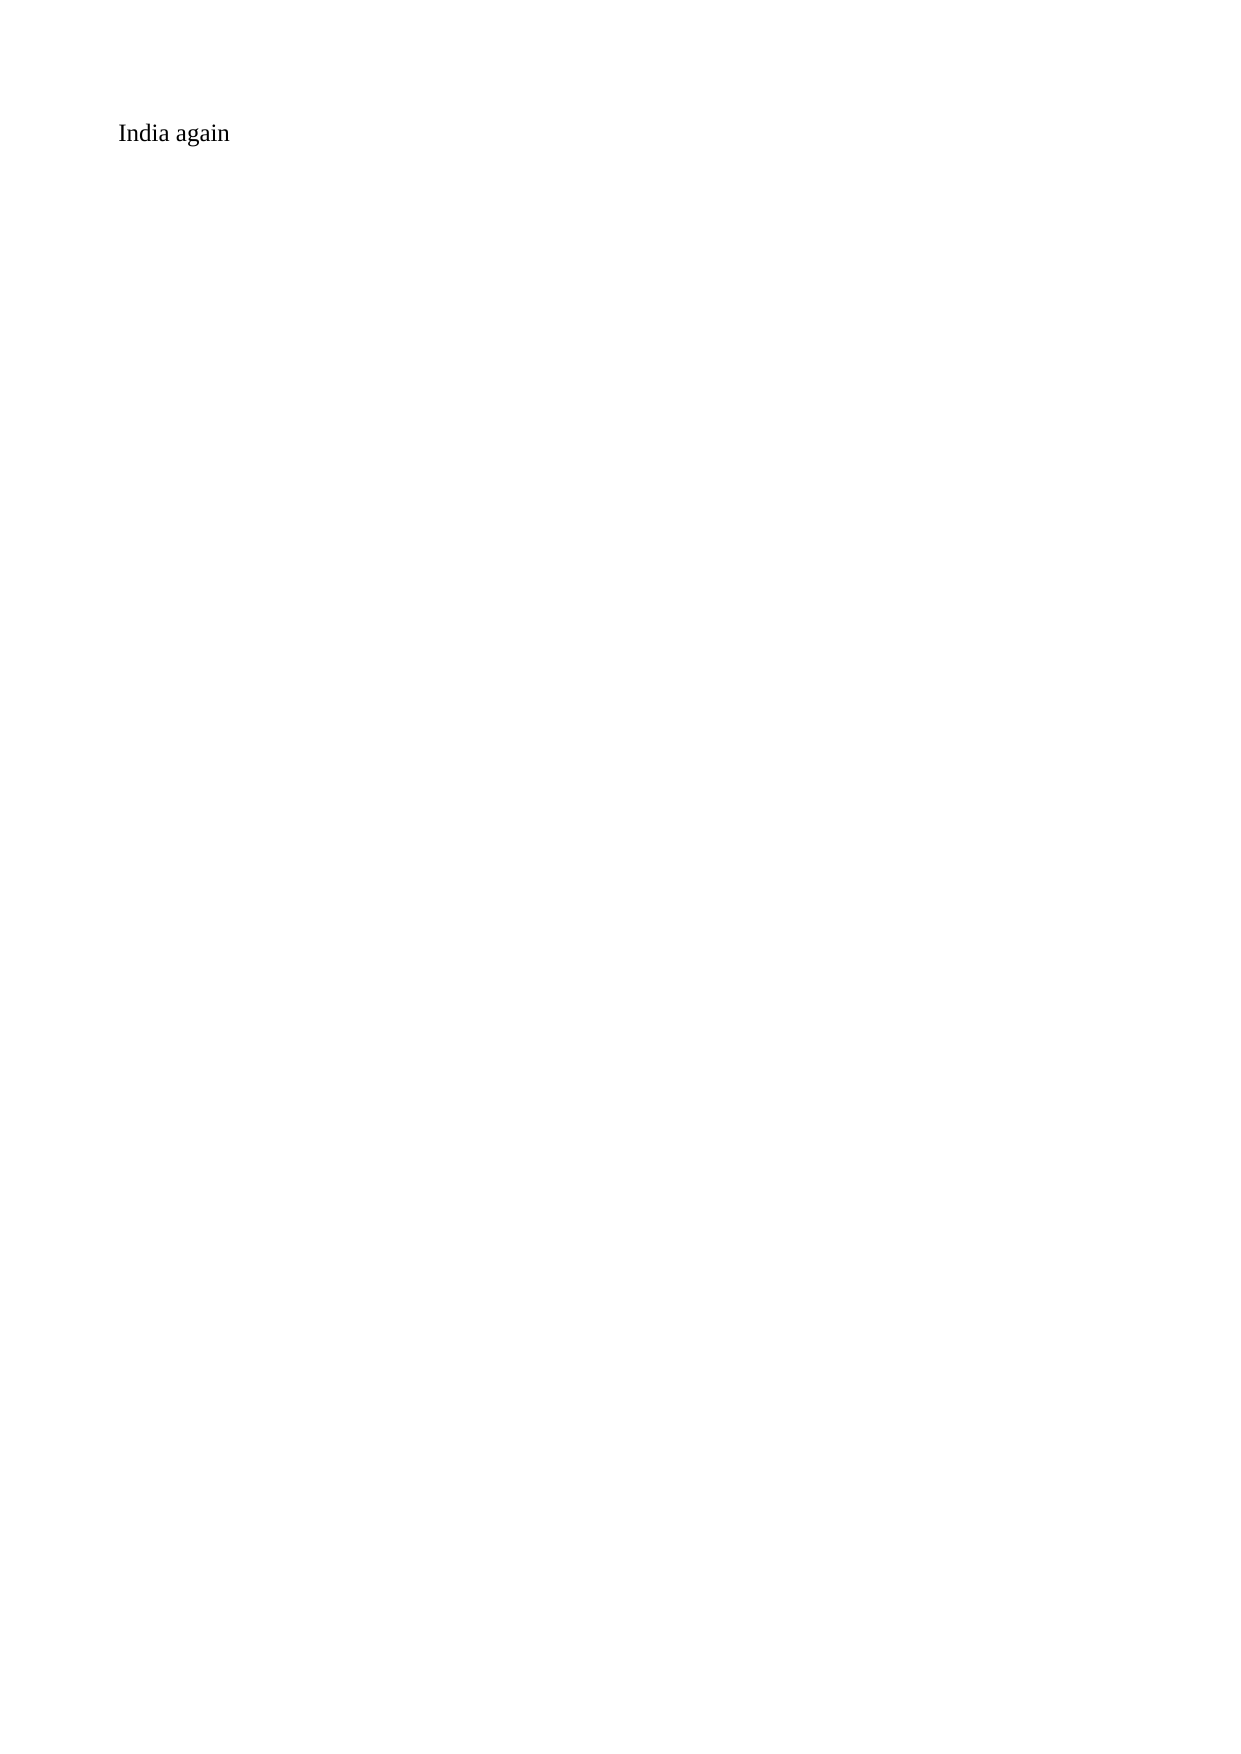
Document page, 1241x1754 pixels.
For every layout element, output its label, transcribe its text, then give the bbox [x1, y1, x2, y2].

text India again [118, 118, 1122, 147]
